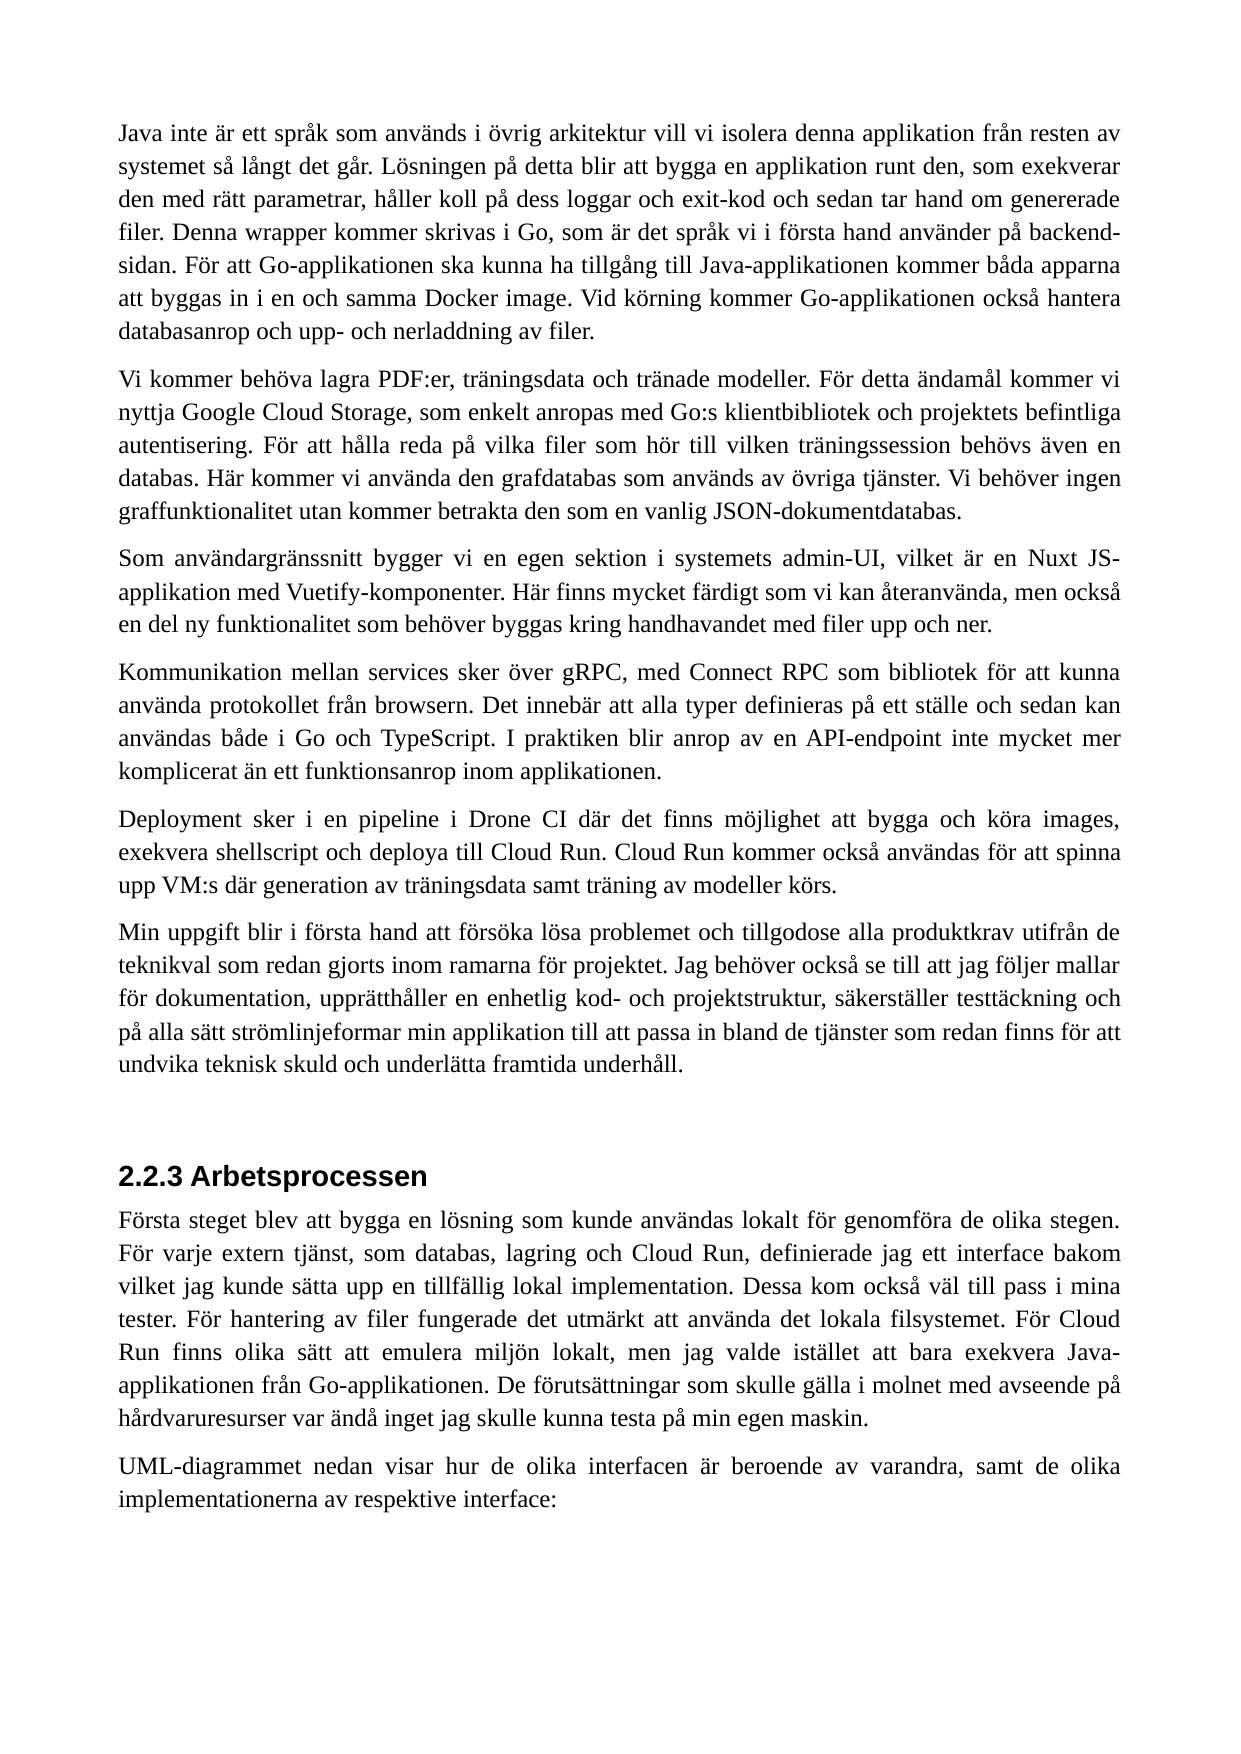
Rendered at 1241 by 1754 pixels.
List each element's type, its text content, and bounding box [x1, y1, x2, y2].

subtitle 2.2.3 Arbetsprocessen [118, 1159, 1122, 1193]
text Kommunikation mellan services sker över gRPC, med Connect RPC som bibliotek för att kunna använda protokollet från browsern. Det innebär att alla typer definieras på ett ställe och sedan kan användas både i Go och TypeScript. I praktiken blir anrop av en API-endpoint inte mycket mer komplicerat än ett funktionsanrop inom applikationen. [118, 657, 1122, 785]
text Vi kommer behöva lagra PDF:er, träningsdata och tränade modeller. För detta ändamål kommer vi nyttja Google Cloud Storage, som enkelt anropas med Go:s klientbibliotek och projektets befintliga autentisering. För att hålla reda på vilka filer som hör till vilken träningssession behövs även en databas. Här kommer vi använda den grafdatabas som används av övriga tjänster. Vi behöver ingen graffunktionalitet utan kommer betrakta den som en vanlig JSON-dokumentdatabas. [118, 364, 1122, 525]
text Min uppgift blir i första hand att försöka lösa problemet och tillgodose alla produktkrav utifrån de teknikval som redan gjorts inom ramarna för projektet. Jag behöver också se till att jag följer mallar för dokumentation, upprätthåller en enhetlig kod- och projektstruktur, säkerställer testtäckning och på alla sätt strömlinjeformar min applikation till att passa in bland de tjänster som redan finns för att undvika teknisk skuld och underlätta framtida underhåll. [118, 917, 1122, 1078]
text Som användargränssnitt bygger vi en egen sektion i systemets admin-UI, vilket är en Nuxt JS-applikation med Vuetify-komponenter. Här finns mycket färdigt som vi kan återanvända, men också en del ny funktionalitet som behöver byggas kring handhavandet med filer upp och ner. [118, 543, 1122, 638]
text Java inte är ett språk som används i övrig arkitektur vill vi isolera denna applikation från resten av systemet så långt det går. Lösningen på detta blir att bygga en applikation runt den, som exekverar den med rätt parametrar, håller koll på dess loggar och exit-kod och sedan tar hand om genererade filer. Denna wrapper kommer skrivas i Go, som är det språk vi i första hand använder på backend-sidan. För att Go-applikationen ska kunna ha tillgång till Java-applikationen kommer båda apparna att byggas in i en och samma Docker image. Vid körning kommer Go-applikationen också hantera databasanrop och upp- och nerladdning av filer. [118, 118, 1122, 345]
text Deployment sker i en pipeline i Drone CI där det finns möjlighet att bygga och köra images, exekvera shellscript och deploya till Cloud Run. Cloud Run kommer också användas för att spinna upp VM:s där generation av träningsdata samt träning av modeller körs. [118, 804, 1122, 899]
text Första steget blev att bygga en lösning som kunde användas lokalt för genomföra de olika stegen. För varje extern tjänst, som databas, lagring och Cloud Run, definierade jag ett interface bakom vilket jag kunde sätta upp en tillfällig lokal implementation. Dessa kom också väl till pass i mina tester. För hantering av filer fungerade det utmärkt att använda det lokala filsystemet. För Cloud Run finns olika sätt att emulera miljön lokalt, men jag valde istället att bara exekvera Java-applikationen från Go-applikationen. De förutsättningar som skulle gälla i molnet med avseende på hårdvaruresurser var ändå inget jag skulle kunna testa på min egen maskin. [118, 1205, 1122, 1432]
text UML-diagrammet nedan visar hur de olika interfacen är beroende av varandra, samt de olika implementationerna av respektive interface: [118, 1451, 1122, 1513]
